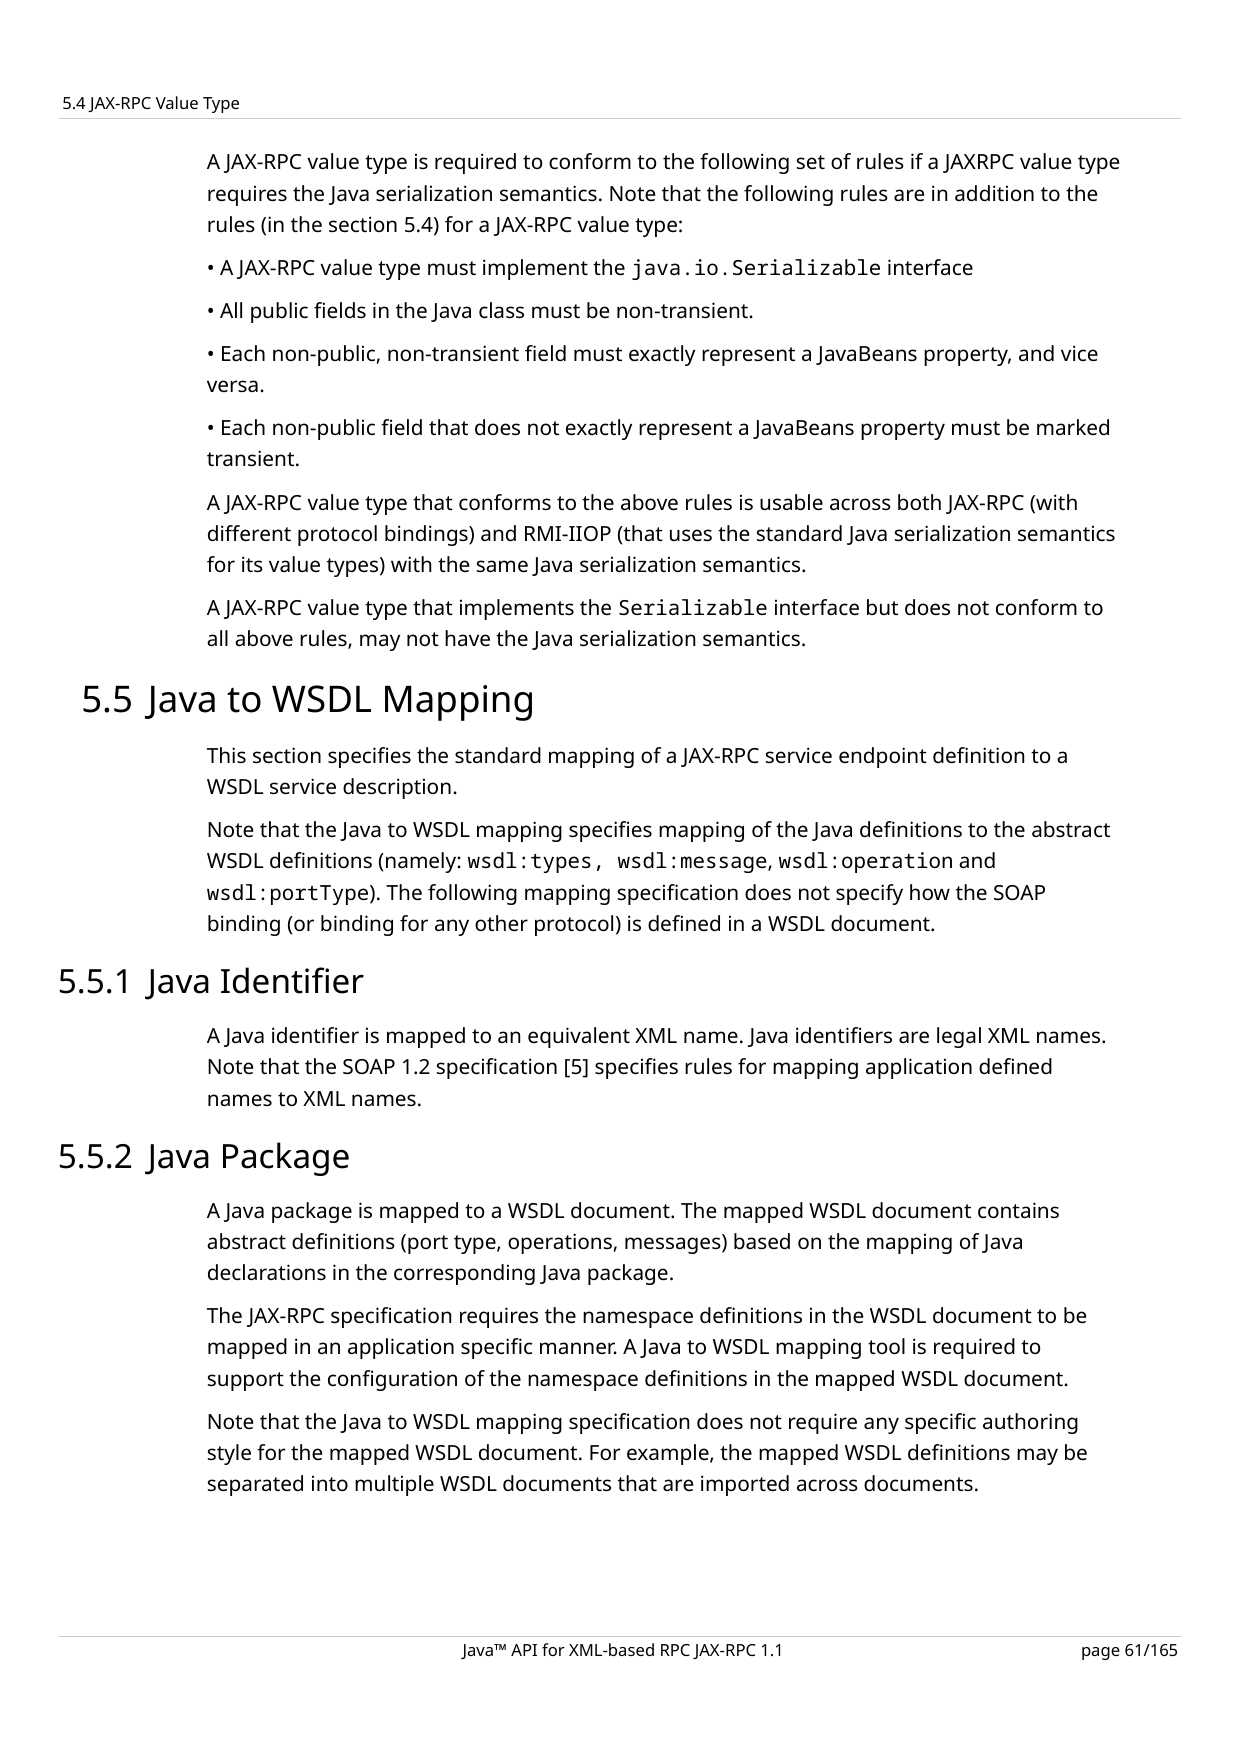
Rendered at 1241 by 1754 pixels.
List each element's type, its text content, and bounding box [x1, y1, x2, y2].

text The JAX-RPC specification requires the namespace definitions in the WSDL document to be mapped in an application specific manner. A Java to WSDL mapping tool is required to support the configuration of the namespace definitions in the mapped WSDL document. [207, 1301, 1122, 1392]
text • Each non-public field that does not exactly represent a JavaBeans property must be marked transient. [207, 413, 1122, 473]
text A JAX-RPC value type is required to conform to the following set of rules if a JAXRPC value type requires the Java serialization semantics. Note that the following rules are in addition to the rules (in the section 5.4) for a JAX-RPC value type: [207, 147, 1122, 238]
text This section specifies the standard mapping of a JAX-RPC service endpoint definition to a WSDL service description. [207, 741, 1122, 801]
text • All public fields in the Java class must be non-transient. [207, 296, 1122, 324]
text Note that the Java to WSDL mapping specifies mapping of the Java definitions to the abstract WSDL definitions (namely: wsdl:types, wsdl:message, wsdl:operation and wsdl:portType). The following mapping specification does not specify how the SOAP binding (or binding for any other protocol) is defined in a WSDL document. [207, 815, 1122, 937]
text • Each non-public, non-transient field must exactly represent a JavaBeans property, and vice versa. [207, 339, 1122, 399]
text A JAX-RPC value type that conforms to the above rules is usable across both JAX-RPC (with different protocol bindings) and RMI-IIOP (that uses the standard Java serialization semantics for its value types) with the same Java serialization semantics. [207, 488, 1122, 578]
text A JAX-RPC value type that implements the Serializable interface but does not conform to all above rules, may not have the Java serialization semantics. [207, 593, 1122, 653]
text • A JAX-RPC value type must implement the java.io.Serializable interface [207, 253, 1122, 281]
text A Java package is mapped to a WSDL document. The mapped WSDL document contains abstract definitions (port type, operations, messages) based on the mapping of Java declarations in the corresponding Java package. [207, 1196, 1122, 1287]
subtitle Java Package [133, 1133, 1181, 1178]
text A Java identifier is mapped to an equivalent XML name. Java identifiers are legal XML names. Note that the SOAP 1.2 specification [5] specifies rules for mapping application defined names to XML names. [207, 1021, 1122, 1112]
text Note that the Java to WSDL mapping specification does not require any specific authoring style for the mapped WSDL document. For example, the mapped WSDL definitions may be separated into multiple WSDL documents that are imported across documents. [207, 1407, 1122, 1498]
subtitle Java Identifier [133, 958, 1181, 1003]
subtitle Java to WSDL Mapping [133, 673, 1181, 723]
